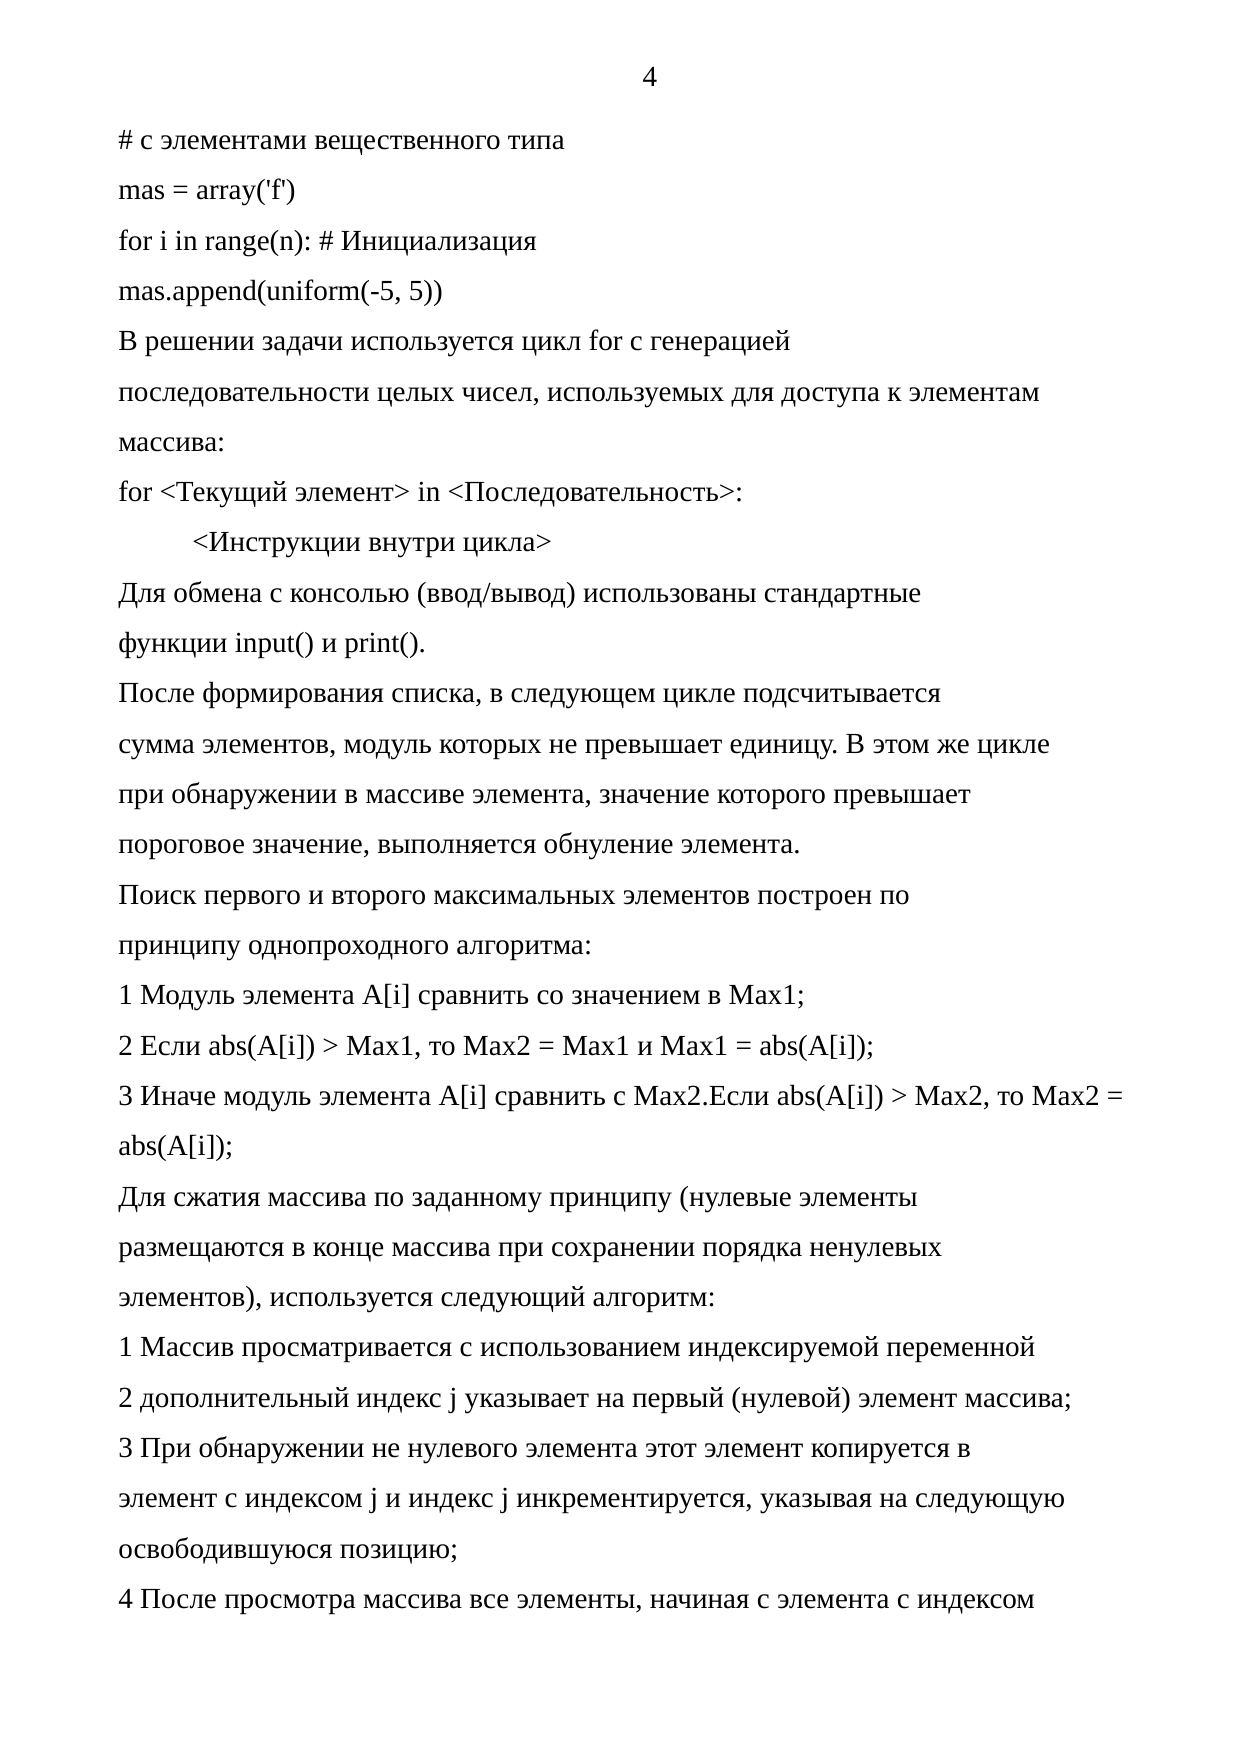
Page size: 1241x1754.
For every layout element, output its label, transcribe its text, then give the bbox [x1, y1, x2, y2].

text Для обмена с консолью (ввод/вывод) использованы стандартные [118, 575, 1181, 608]
text Для сжатия массива по заданному принципу (нулевые элементы [118, 1179, 1181, 1212]
text for <Текущий элемент> in <Последовательность>: [118, 474, 1181, 508]
text 1 Модуль элемента A[i] сравнить со значением в Max1; [118, 977, 1181, 1011]
text mas.append(uniform(-5, 5)) [118, 273, 1181, 307]
text # с элементами вещественного типа [118, 122, 1181, 156]
text последовательности целых чисел, используемых для доступа к элементам [118, 374, 1181, 407]
text 3 Иначе модуль элемента A[i] сравнить с Max2.Если abs(A[i]) > Max2, то Max2 = abs(A[i]); [118, 1078, 1181, 1162]
text 1 Массив просматривается с использованием индексируемой переменной [118, 1329, 1181, 1363]
text В решении задачи используется цикл for с генерацией [118, 323, 1181, 357]
text for i in range(n): # Инициализация [118, 223, 1181, 256]
text принципу однопроходного алгоритма: [118, 927, 1181, 961]
text пороговое значение, выполняется обнуление элемента. [118, 826, 1181, 860]
text mas = array('f') [118, 172, 1181, 206]
text при обнаружении в массиве элемента, значение которого превышает [118, 776, 1181, 810]
text функции input() и print(). [118, 625, 1181, 659]
text освободившуюся позицию; [118, 1531, 1181, 1564]
text <Инструкции внутри цикла> [118, 524, 1181, 558]
text После формирования списка, в следующем цикле подсчитывается [118, 676, 1181, 709]
text элементов), используется следующий алгоритм: [118, 1279, 1181, 1313]
text 4 После просмотра массива все элементы, начиная с элемента с индексом [118, 1581, 1181, 1615]
text 2 дополнительный индекс j указывает на первый (нулевой) элемент массива; [118, 1380, 1181, 1413]
text размещаются в конце массива при сохранении порядка ненулевых [118, 1229, 1181, 1262]
text 3 При обнаружении не нулевого элемента этот элемент копируется в [118, 1430, 1181, 1464]
text 2 Если abs(A[i]) > Max1, то Max2 = Max1 и Max1 = abs(A[i]); [118, 1028, 1181, 1061]
text массива: [118, 424, 1181, 457]
text сумма элементов, модуль которых не превышает единицу. В этом же цикле [118, 726, 1181, 759]
text Поиск первого и второго максимальных элементов построен по [118, 877, 1181, 910]
text элемент с индексом j и индекс j инкрементируется, указывая на следующую [118, 1481, 1181, 1514]
